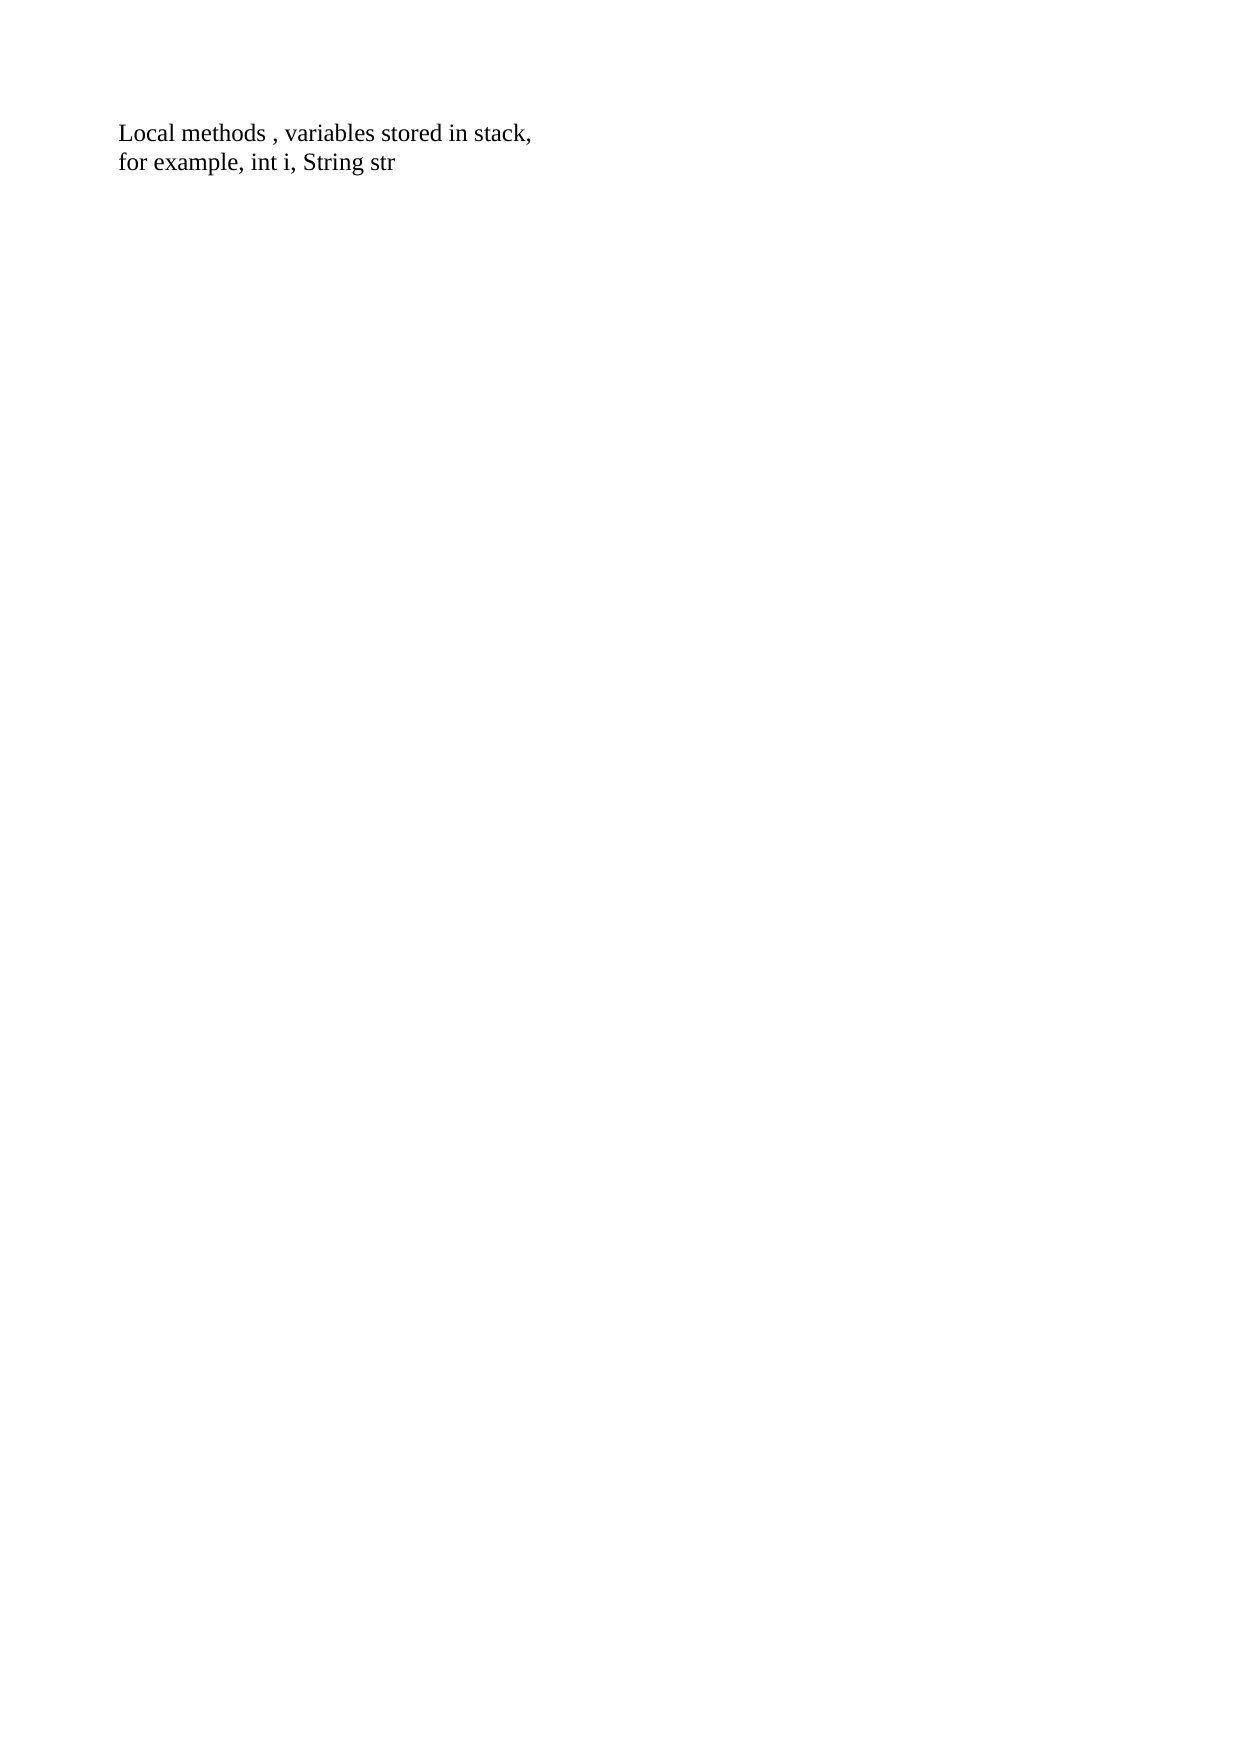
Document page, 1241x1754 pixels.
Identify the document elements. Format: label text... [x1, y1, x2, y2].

text Local methods , variables stored in stack, [118, 118, 1122, 147]
text for example, int i, String str [118, 147, 1122, 176]
